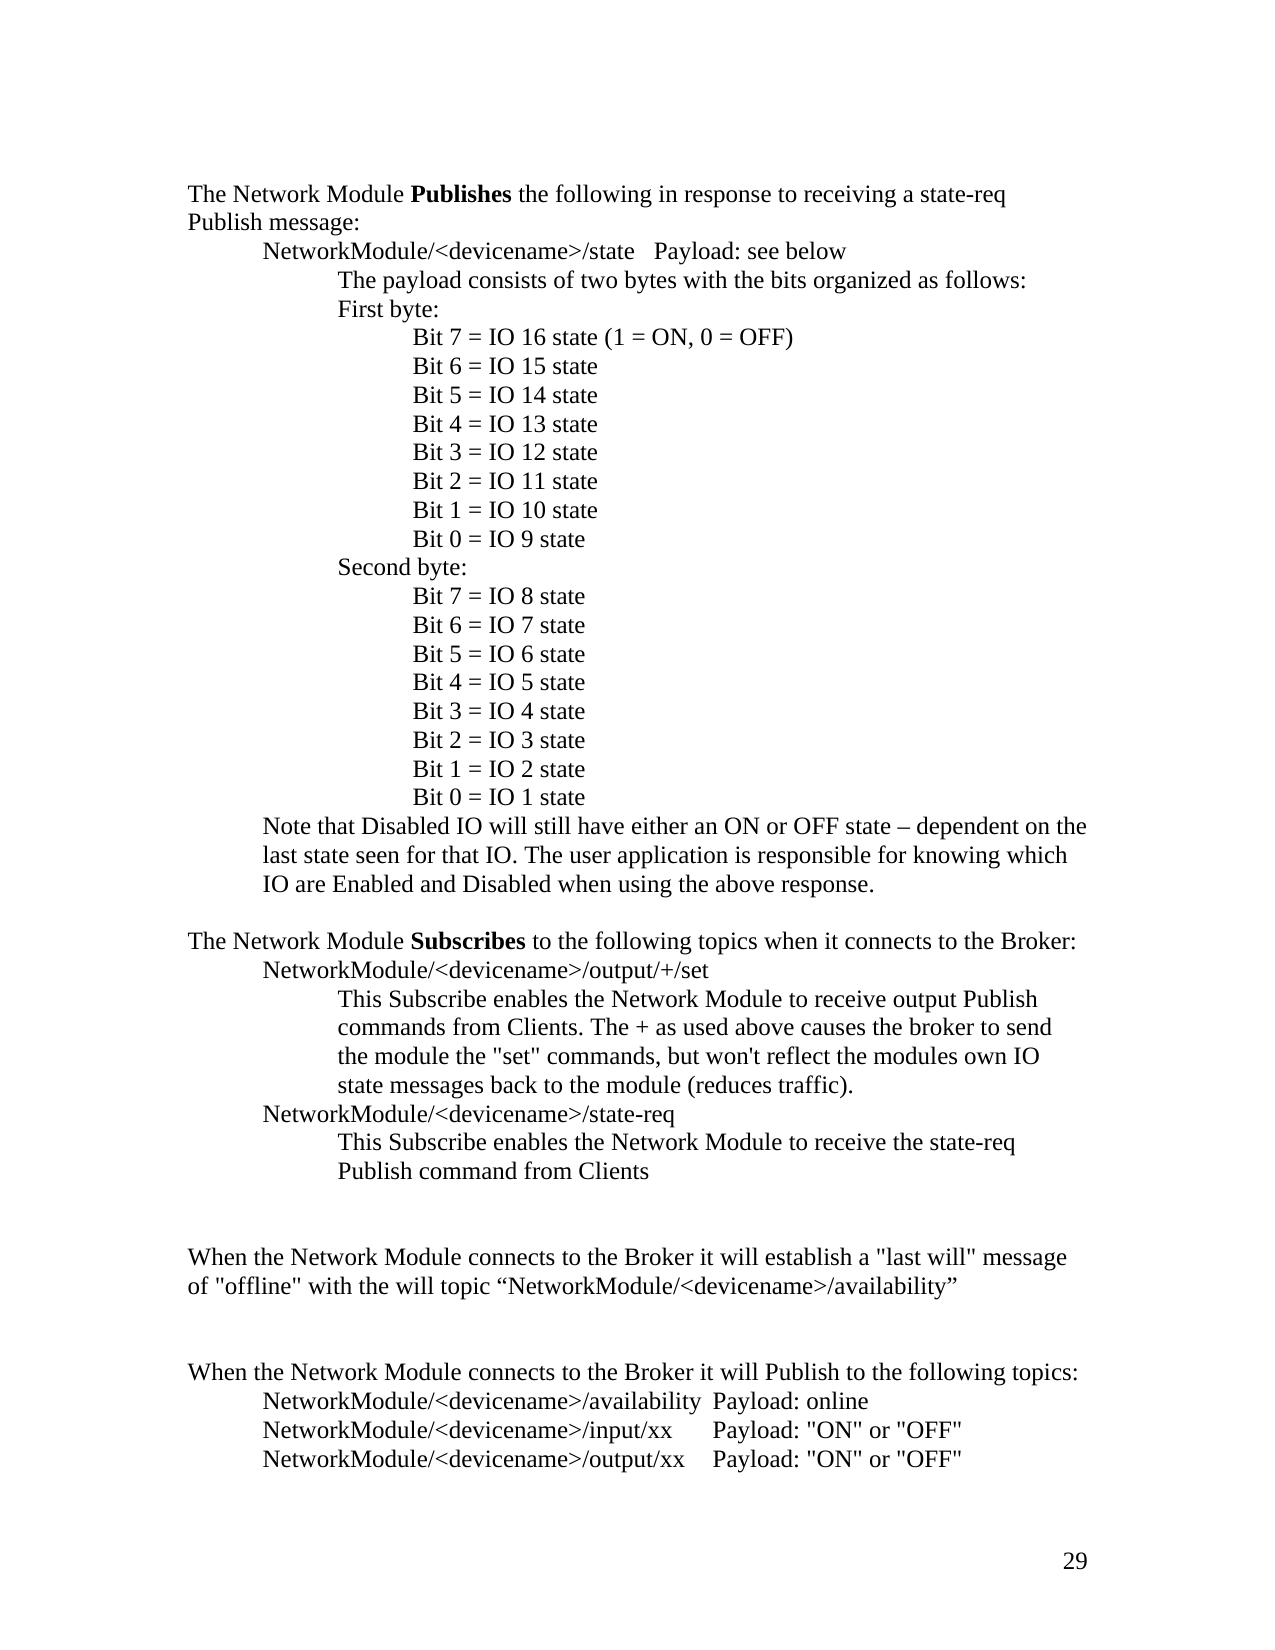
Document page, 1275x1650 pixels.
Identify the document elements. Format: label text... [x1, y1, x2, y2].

text Bit 0 = IO 1 state [412, 782, 1087, 811]
text NetworkModule/<devicename>/output/xx Payload: "ON" or "OFF" [262, 1444, 1087, 1472]
text The payload consists of two bytes with the bits organized as follows: [337, 265, 1087, 294]
text NetworkModule/<devicename>/input/xx Payload: "ON" or "OFF" [262, 1415, 1087, 1444]
text NetworkModule/<devicename>/output/+/set [262, 955, 1087, 984]
text Bit 6 = IO 7 state [412, 610, 1087, 639]
text Bit 2 = IO 3 state [412, 725, 1087, 754]
text Bit 5 = IO 14 state [412, 380, 1087, 409]
text Second byte: [337, 552, 1087, 581]
text When the Network Module connects to the Broker it will Publish to the following topics: [187, 1357, 1087, 1386]
text When the Network Module connects to the Broker it will establish a "last will" message of "offline" with the will topic “NetworkModule/<devicename>/availability” [187, 1242, 1087, 1300]
text Bit 3 = IO 4 state [412, 696, 1087, 725]
text Bit 3 = IO 12 state [412, 437, 1087, 466]
text The Network Module Publishes the following in response to receiving a state-req [187, 179, 1087, 207]
text NetworkModule/<devicename>/state-req [262, 1099, 1087, 1127]
text Bit 6 = IO 15 state [412, 351, 1087, 380]
text This Subscribe enables the Network Module to receive output Publish commands from Clients. The + as used above causes the broker to send the module the "set" commands, but won't reflect the modules own IO state messages back to the module (reduces traffic). [337, 984, 1087, 1099]
text Note that Disabled IO will still have either an ON or OFF state – dependent on the last state seen for that IO. The user application is responsible for knowing which IO are Enabled and Disabled when using the above response. [262, 811, 1087, 897]
text Bit 4 = IO 5 state [412, 667, 1087, 696]
text Bit 4 = IO 13 state [412, 409, 1087, 437]
text Bit 1 = IO 10 state [412, 495, 1087, 524]
text Bit 2 = IO 11 state [412, 466, 1087, 495]
text The Network Module Subscribes to the following topics when it connects to the Broker: [187, 926, 1087, 955]
text Bit 7 = IO 8 state [412, 581, 1087, 610]
text Bit 0 = IO 9 state [412, 524, 1087, 552]
text Publish message: [187, 207, 1087, 236]
text Bit 1 = IO 2 state [412, 754, 1087, 782]
text NetworkModule/<devicename>/state Payload: see below [262, 236, 1087, 265]
text First byte: [337, 294, 1087, 322]
text Bit 5 = IO 6 state [412, 639, 1087, 667]
text NetworkModule/<devicename>/availability Payload: online [262, 1386, 1087, 1415]
text Bit 7 = IO 16 state (1 = ON, 0 = OFF) [412, 322, 1087, 351]
text This Subscribe enables the Network Module to receive the state-req Publish command from Clients [337, 1127, 1087, 1185]
